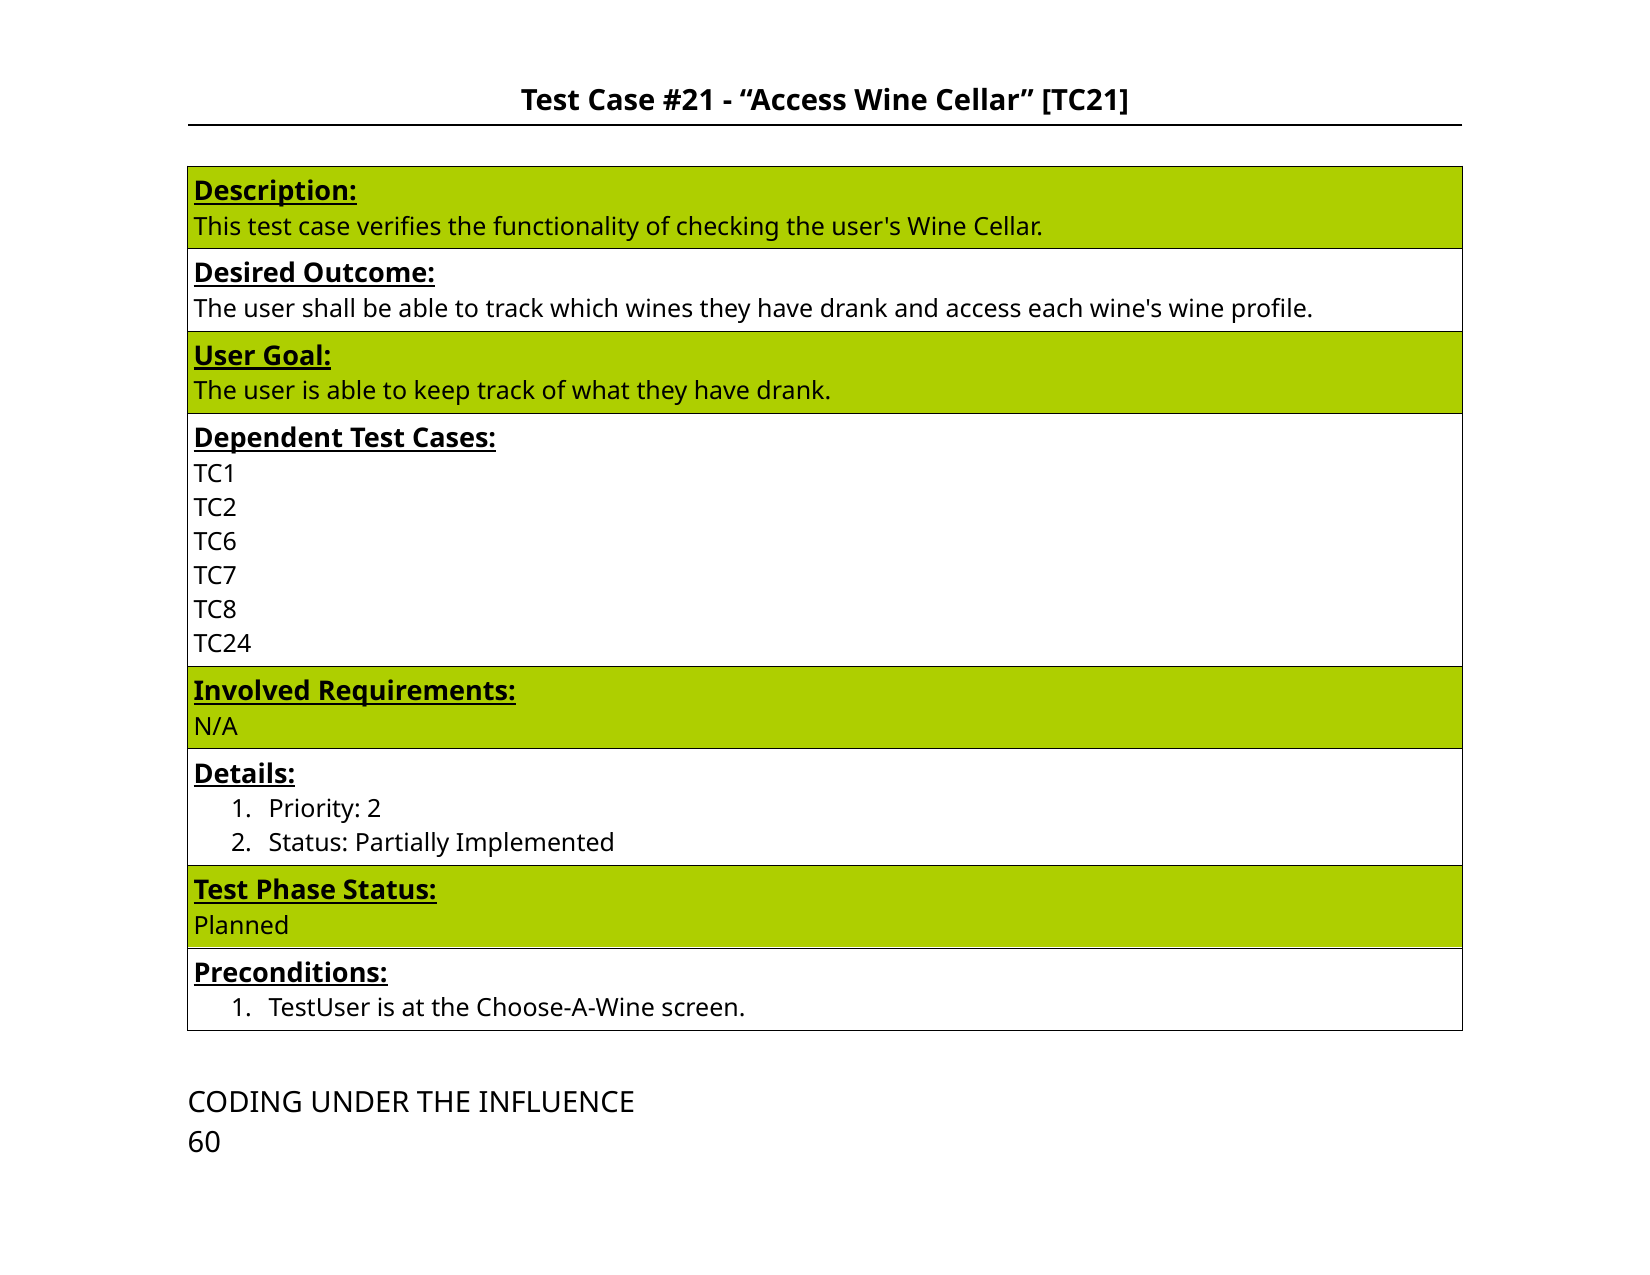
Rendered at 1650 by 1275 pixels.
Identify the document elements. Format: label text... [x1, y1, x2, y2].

table_cell Test Phase Status: Planned [188, 866, 1462, 947]
table_cell User Goal: The user is able to keep track of what they have drank. [188, 332, 1462, 413]
table_cell Dependent Test Cases: TC1 TC2 TC6 TC7 TC8 TC24 [188, 414, 1462, 666]
table_cell Details: Priority: 2 Status: Partially Implemented [188, 749, 1462, 865]
table_cell Desired Outcome: The user shall be able to track which wines they have drank and access each wine's wine profile. [188, 249, 1462, 331]
text Test Case #21 - “Access Wine Cellar” [TC21] [187, 75, 1462, 126]
table_cell Preconditions: TestUser is at the Choose-A-Wine screen. [188, 949, 1462, 1030]
table_header Description: This test case verifies the functionality of checking the user's Wine Cellar. [188, 167, 1462, 248]
table_cell Involved Requirements: N/A [188, 667, 1462, 748]
